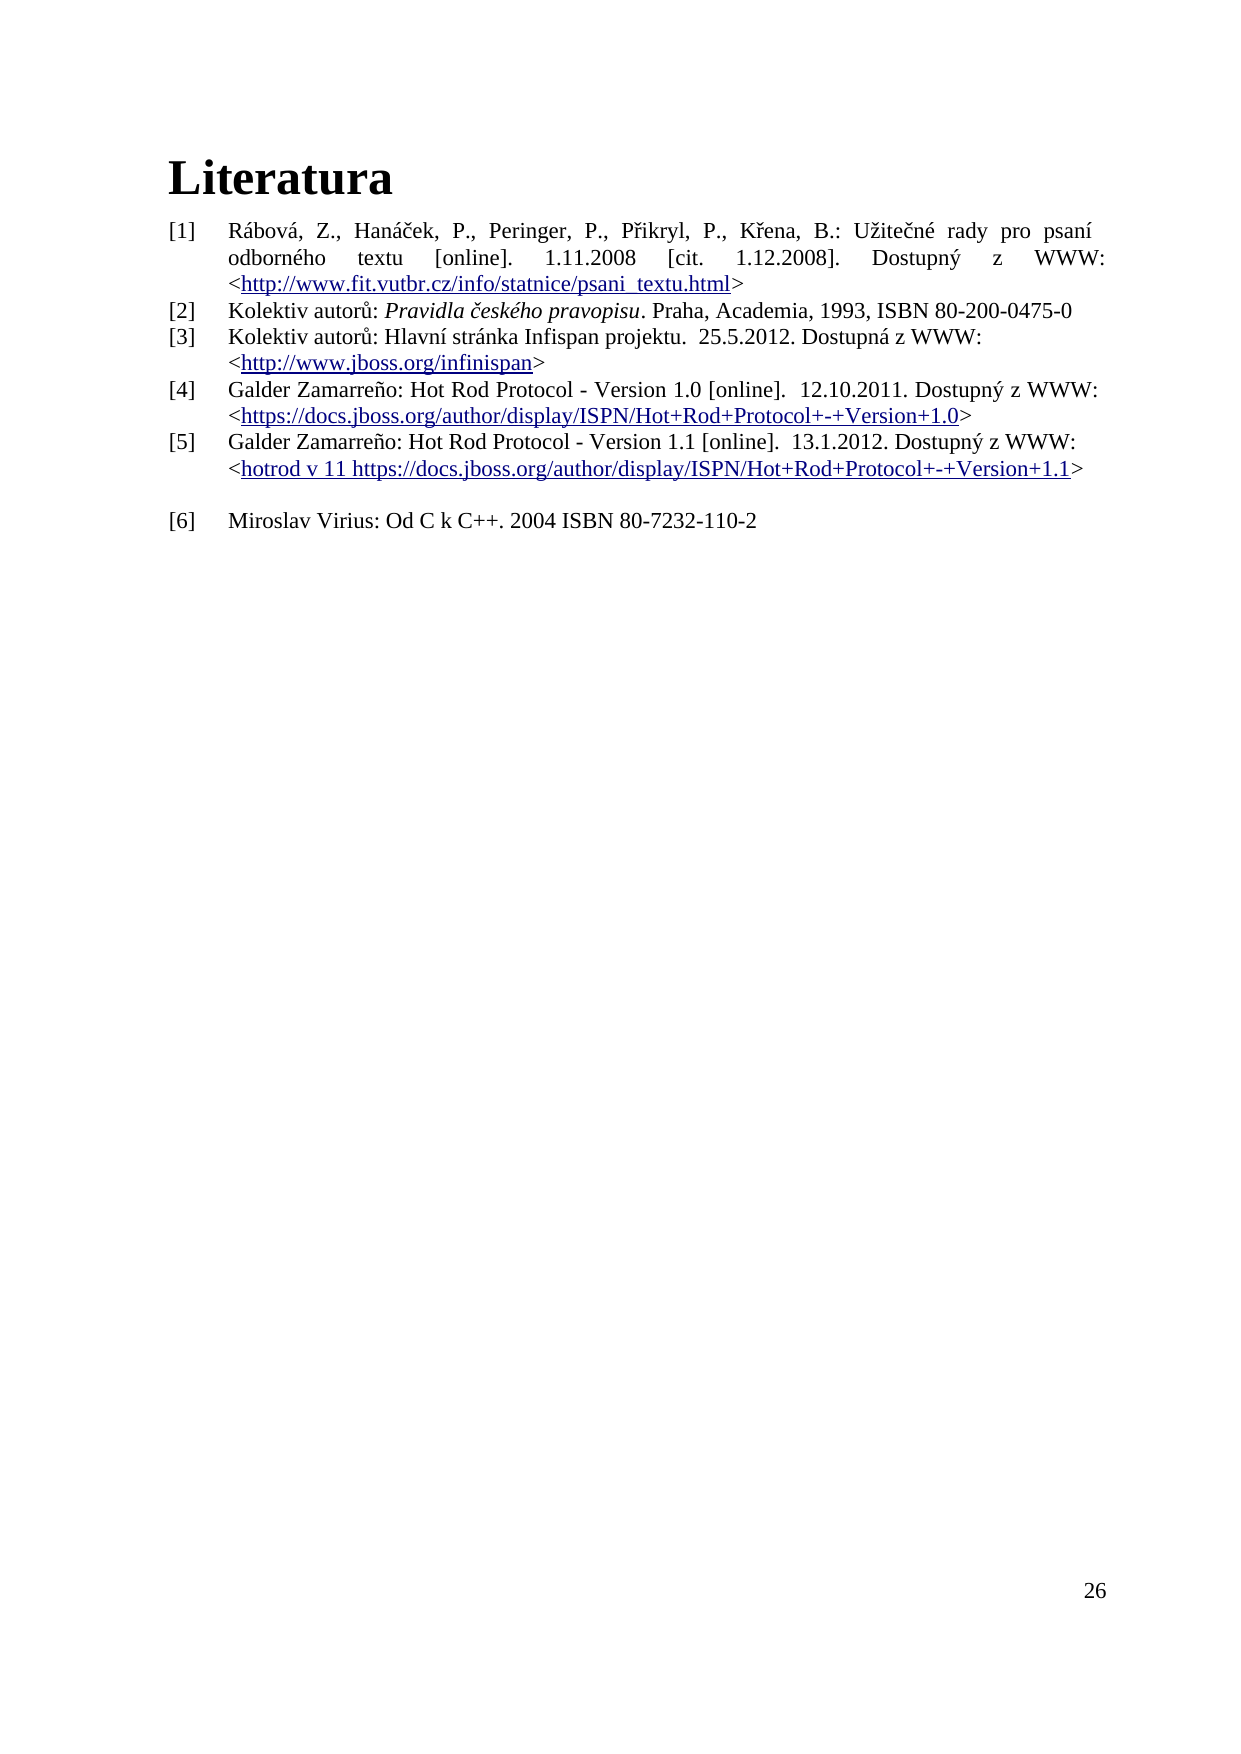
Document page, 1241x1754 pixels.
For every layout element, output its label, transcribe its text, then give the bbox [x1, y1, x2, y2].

text <hotrod v 11 https://docs.jboss.org/author/display/ISPN/Hot+Rod+Protocol+-+Version+1.1> [169, 455, 1106, 481]
text [6] Miroslav Virius: Od C k C++. 2004 ISBN 80-7232-110-2 [169, 507, 1106, 534]
text [1] Rábová, Z., Hanáček, P., Peringer, P., Přikryl, P., Křena, B.: Užitečné rady pro psaní odborného textu [online]. 1.11.2008 [cit. 1.12.2008]. Dostupný z WWW: <http://www.fit.vutbr.cz/info/statnice/psani_textu.html> [169, 218, 1106, 297]
text [2] Kolektiv autorů: Pravidla českého pravopisu. Praha, Academia, 1993, ISBN 80-200-0475-0 [169, 297, 1106, 323]
text [4] Galder Zamarreño: Hot Rod Protocol - Version 1.0 [online]. 12.10.2011. Dostupný z WWW: <https://docs.jboss.org/author/display/ISPN/Hot+Rod+Protocol+-+Version+1.0> [169, 376, 1106, 428]
text <http://www.jboss.org/infinispan> [169, 349, 1106, 376]
text [3] Kolektiv autorů: Hlavní stránka Infispan projektu. 25.5.2012. Dostupná z WWW: [169, 323, 1106, 349]
text Literatura [169, 148, 1106, 205]
text [5] Galder Zamarreño: Hot Rod Protocol - Version 1.1 [online]. 13.1.2012. Dostupný z WWW: [169, 428, 1106, 455]
